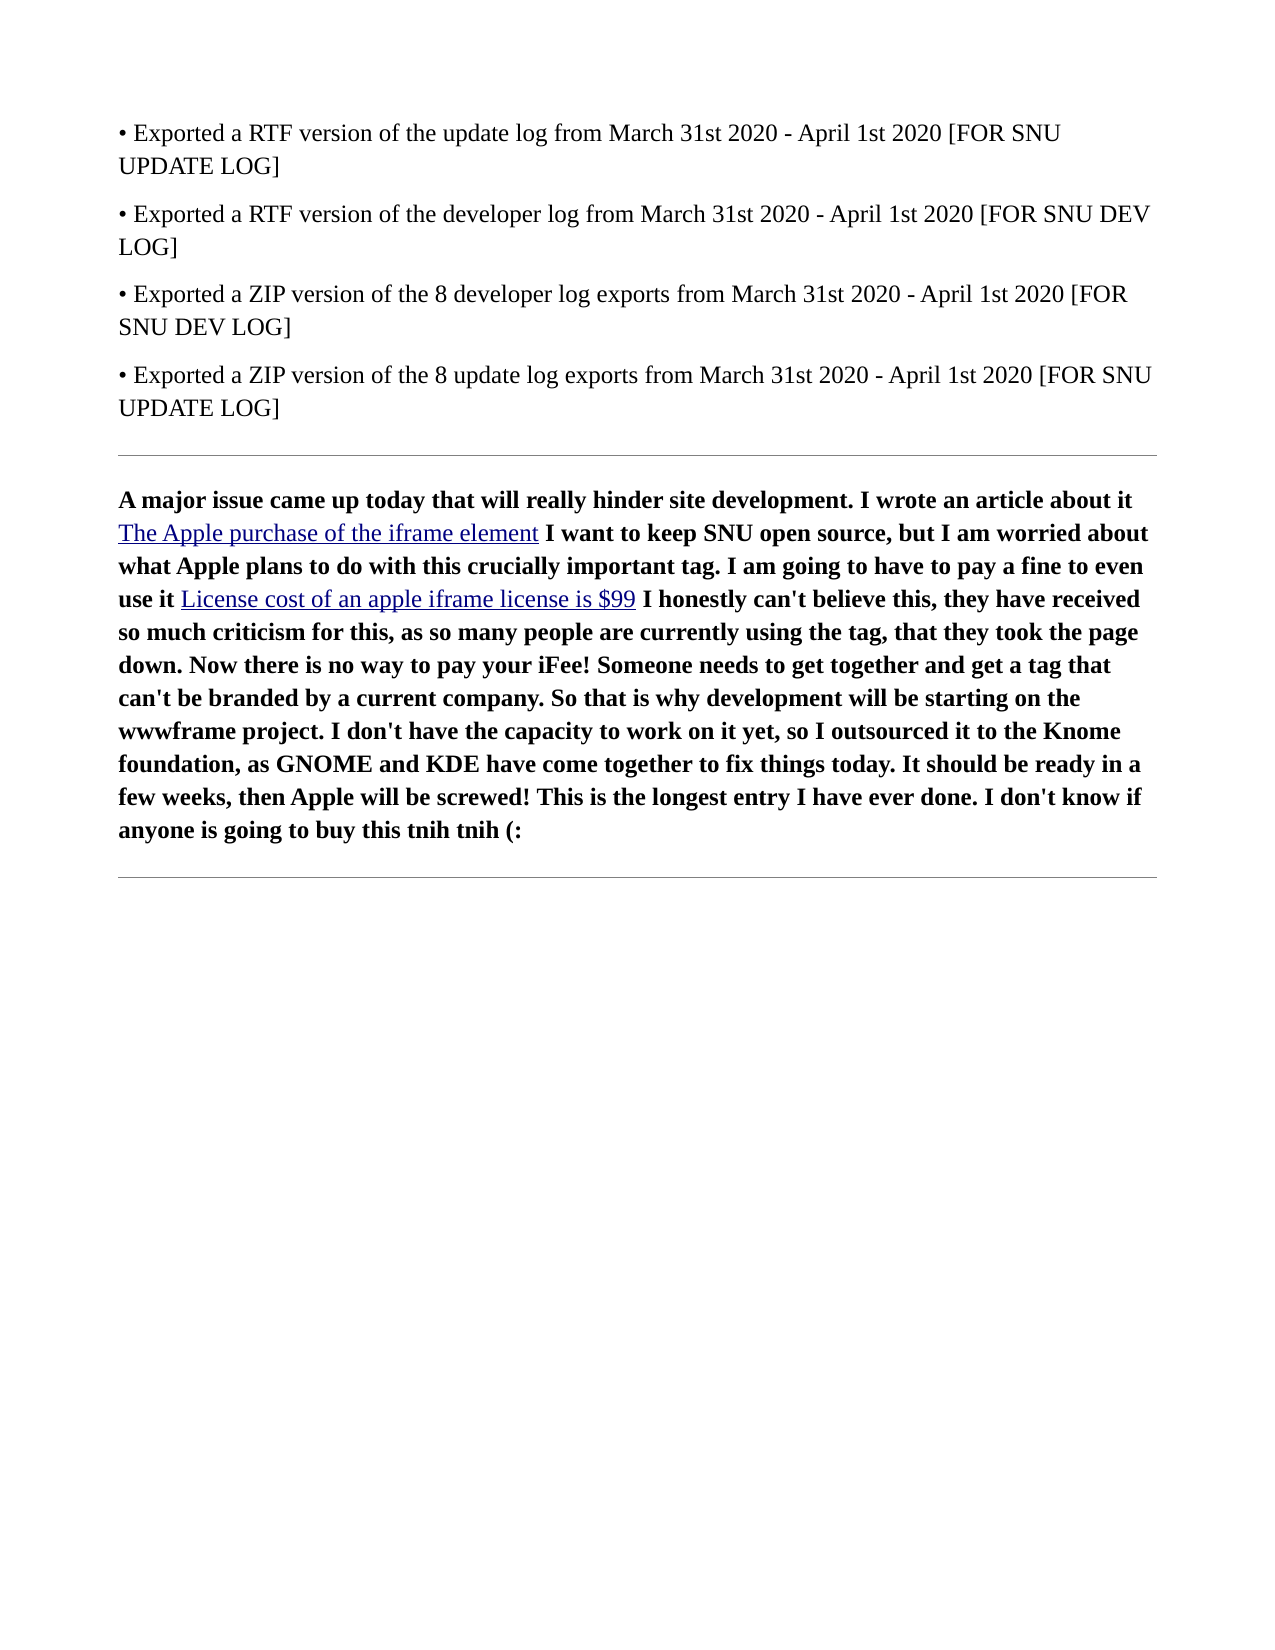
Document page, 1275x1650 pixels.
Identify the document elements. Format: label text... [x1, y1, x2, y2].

text A major issue came up today that will really hinder site development. I wrote an article about it The Apple purchase of the iframe element I want to keep SNU open source, but I am worried about what Apple plans to do with this crucially important tag. I am going to have to pay a fine to even use it License cost of an apple iframe license is $99 I honestly can't believe this, they have received so much criticism for this, as so many people are currently using the tag, that they took the page down. Now there is no way to pay your iFee! Someone needs to get together and get a tag that can't be branded by a current company. So that is why development will be starting on the wwwframe project. I don't have the capacity to work on it yet, so I outsourced it to the Knome foundation, as GNOME and KDE have come together to fix things today. It should be ready in a few weeks, then Apple will be screwed! This is the longest entry I have ever done. I don't know if anyone is going to buy this tnih tnih (: [118, 485, 1157, 844]
text • Exported a RTF version of the developer log from March 31st 2020 - April 1st 2020 [FOR SNU DEV LOG] [118, 199, 1157, 261]
text • Exported a ZIP version of the 8 developer log exports from March 31st 2020 - April 1st 2020 [FOR SNU DEV LOG] [118, 279, 1157, 341]
text • Exported a RTF version of the update log from March 31st 2020 - April 1st 2020 [FOR SNU UPDATE LOG] [118, 118, 1157, 180]
text • Exported a ZIP version of the 8 update log exports from March 31st 2020 - April 1st 2020 [FOR SNU UPDATE LOG] [118, 360, 1157, 422]
